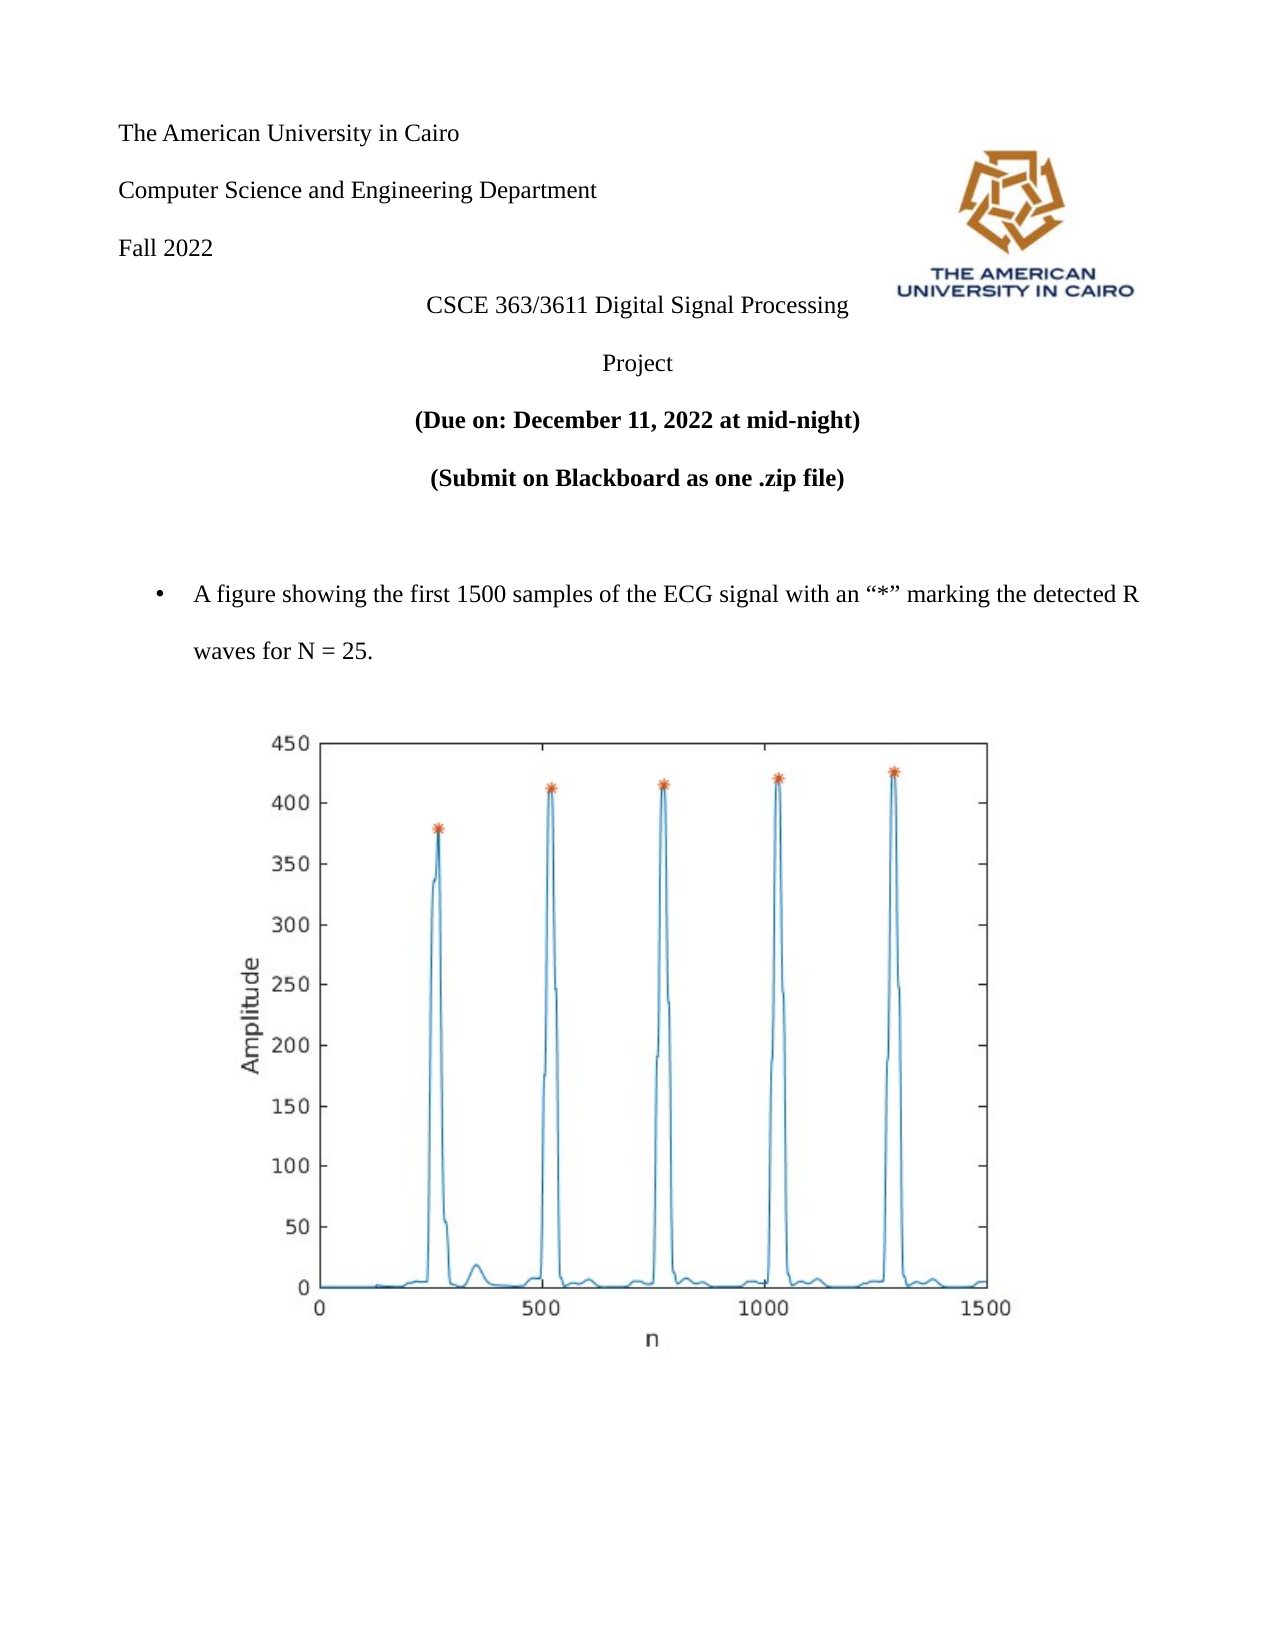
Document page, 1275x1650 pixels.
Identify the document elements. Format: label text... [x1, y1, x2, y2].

list A figure showing the first 1500 samples of the ECG signal with an “*” marking the detected R waves for N = 25. [156, 579, 1157, 665]
picture [891, 140, 1144, 305]
picture [207, 693, 1068, 1361]
